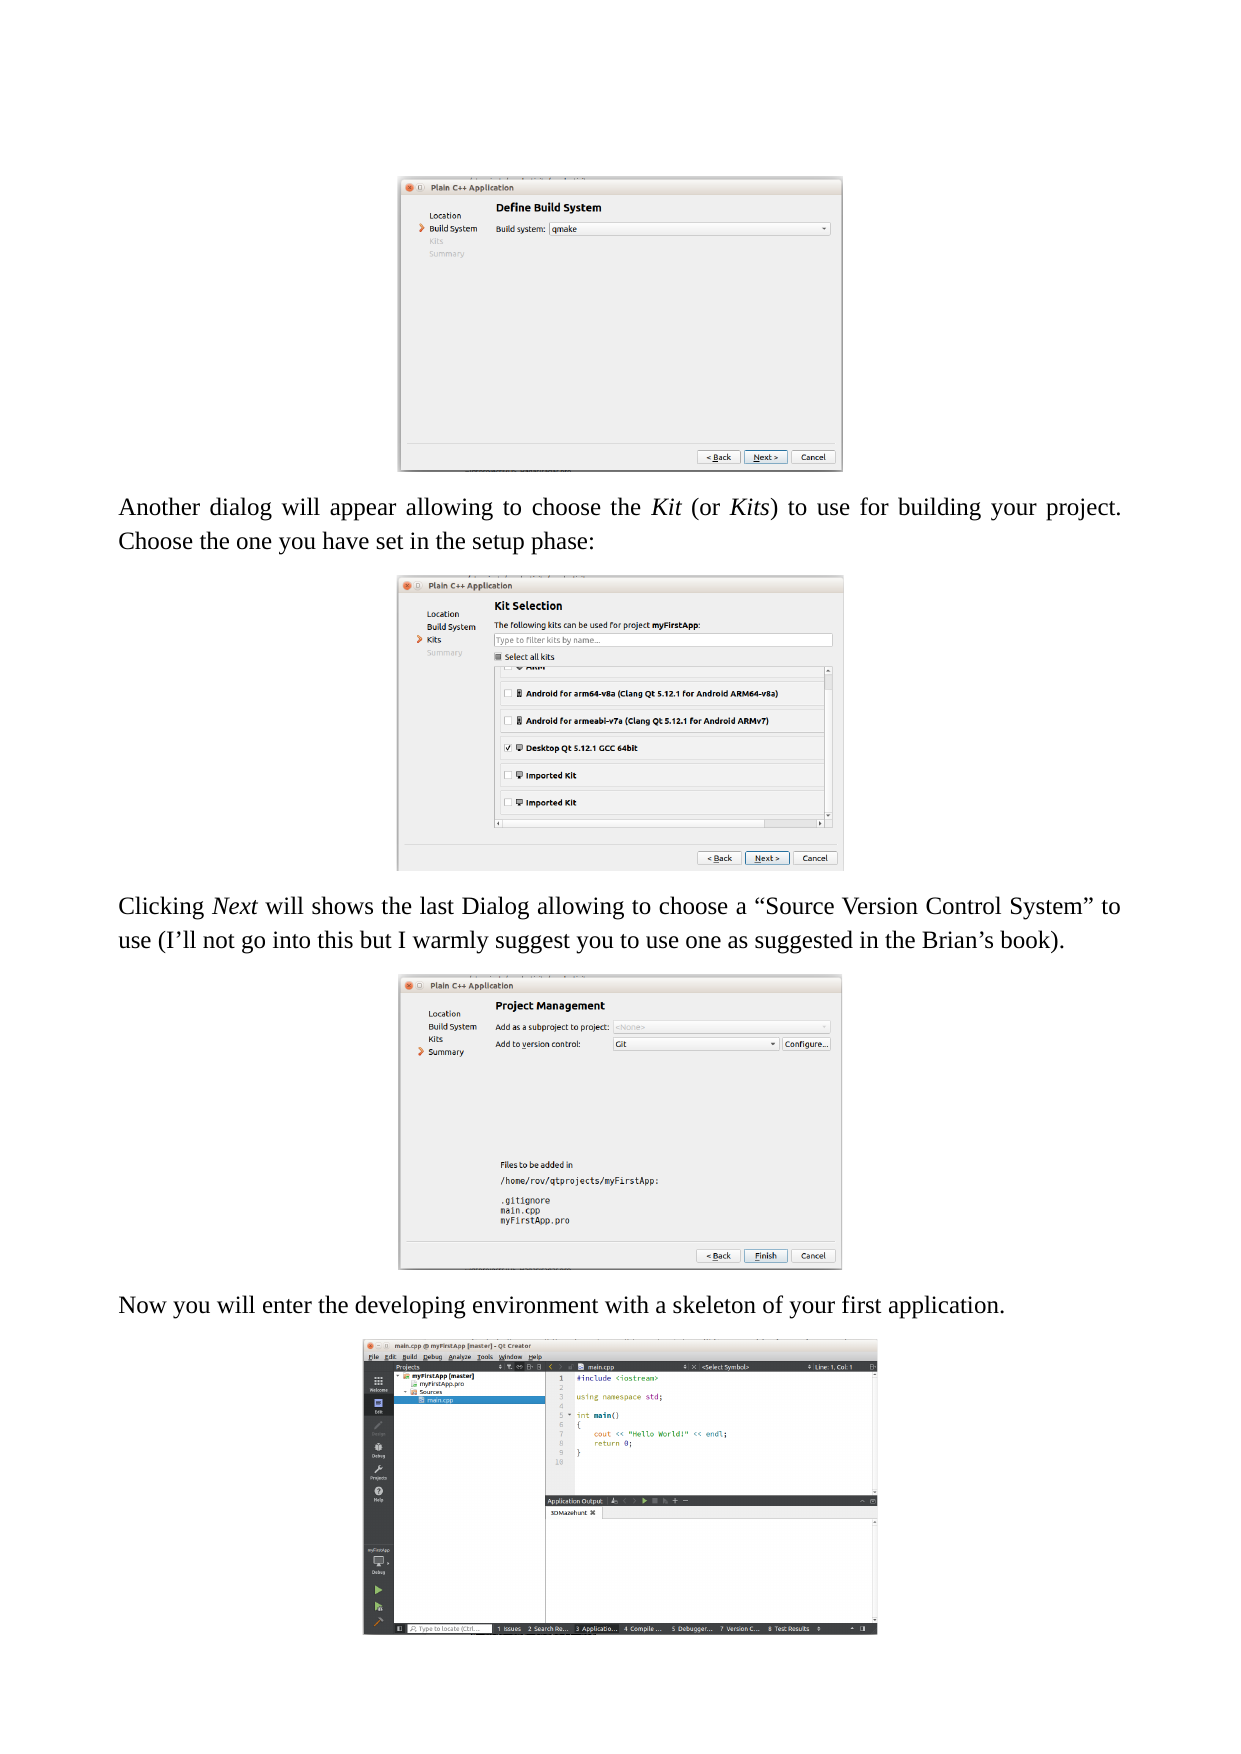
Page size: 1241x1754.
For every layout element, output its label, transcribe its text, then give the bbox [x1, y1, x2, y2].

text Now you will enter the developing environment with a skeleton of your first application. [118, 1290, 1122, 1319]
picture [396, 575, 844, 871]
picture [397, 176, 843, 472]
picture [362, 1339, 878, 1635]
text Another dialog will appear allowing to choose the Kit (or Kits) to use for building your project. Choose the one you have set in the setup phase: [118, 492, 1122, 555]
text Clicking Next will shows the last Dialog allowing to choose a “Source Version Control System” to use (I’ll not go into this but I warmly suggest you to use one as suggested in the Brian’s book). [118, 891, 1122, 954]
picture [398, 974, 843, 1270]
